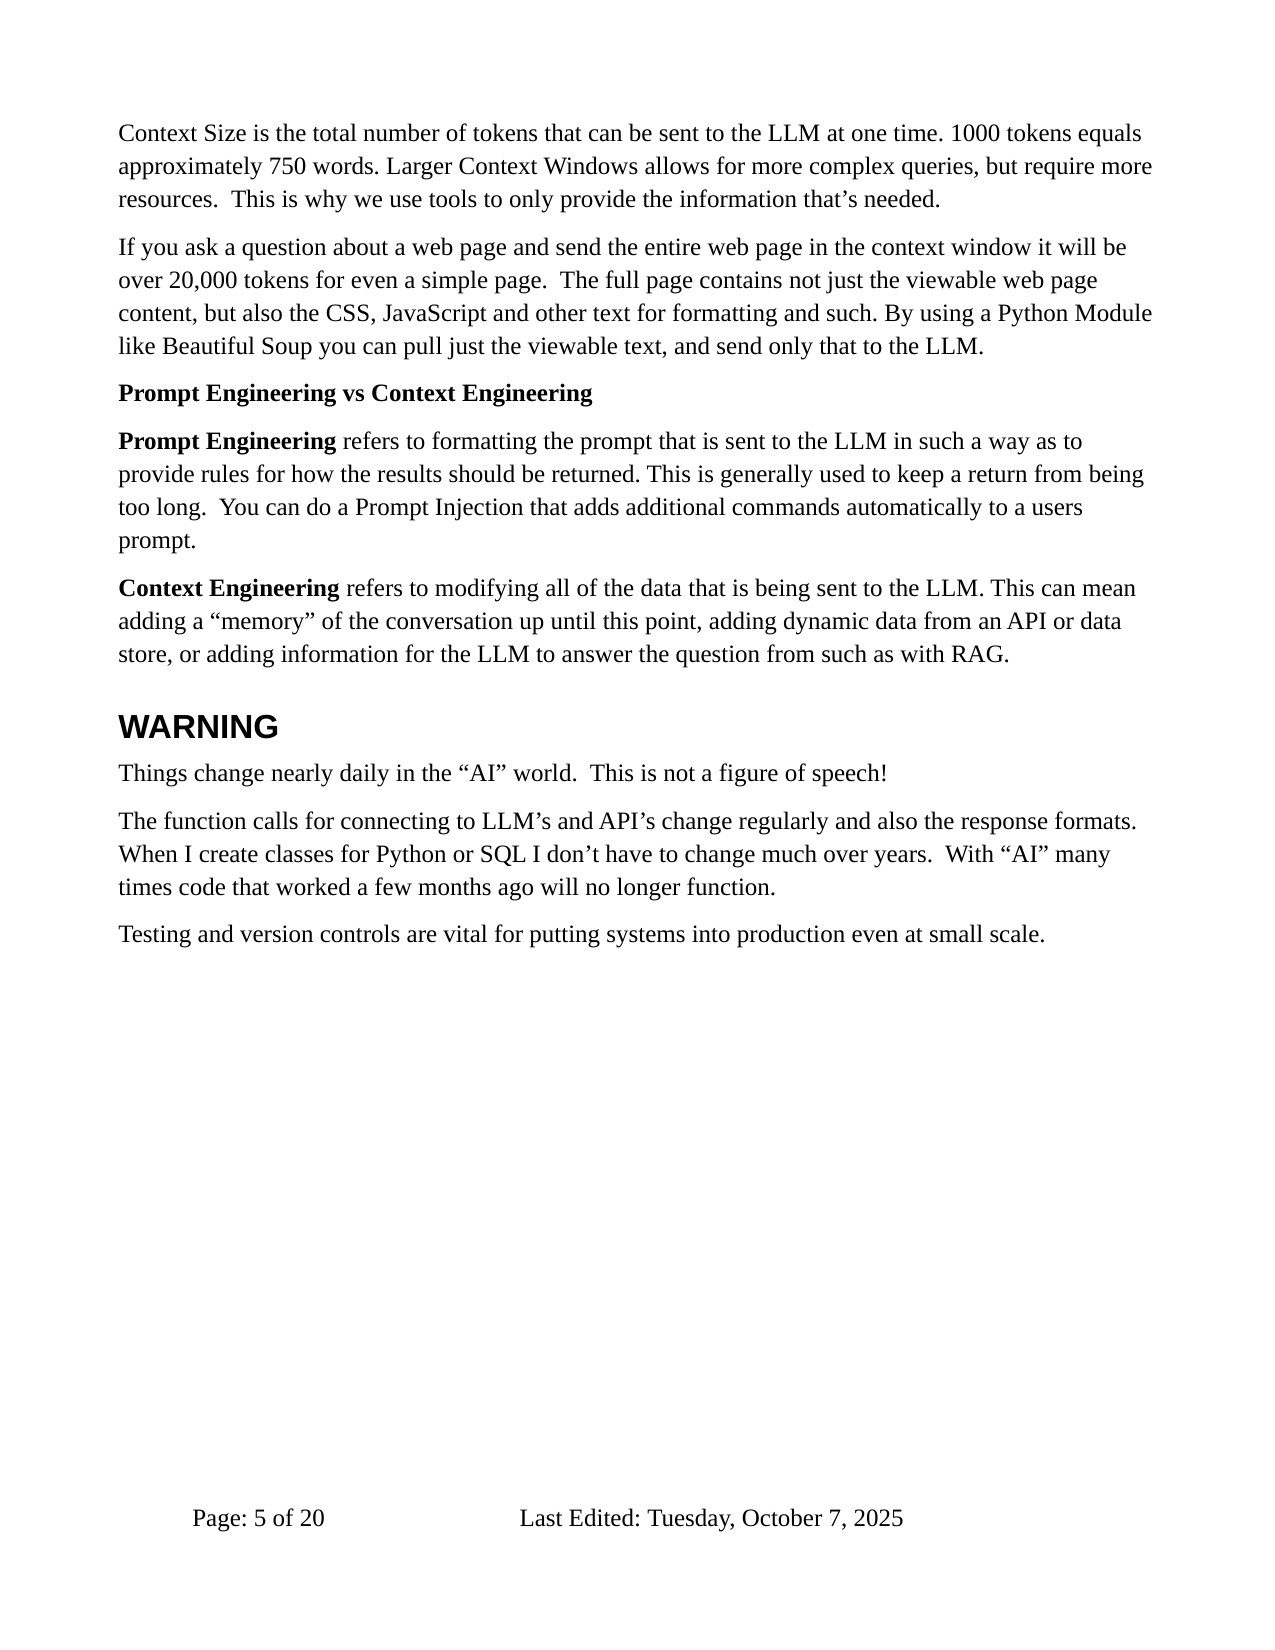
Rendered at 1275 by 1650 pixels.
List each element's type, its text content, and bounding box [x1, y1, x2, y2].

text Things change nearly daily in the “AI” world. This is not a figure of speech! [118, 758, 1157, 787]
text The function calls for connecting to LLM’s and API’s change regularly and also the response formats. When I create classes for Python or SQL I don’t have to change much over years. With “AI” many times code that worked a few months ago will no longer function. [118, 806, 1157, 901]
text Prompt Engineering vs Context Engineering [118, 378, 1157, 407]
text Testing and version controls are vital for putting systems into production even at small scale. [118, 919, 1157, 948]
text If you ask a question about a web page and send the entire web page in the context window it will be over 20,000 tokens for even a simple page. The full page contains not just the viewable web page content, but also the CSS, JavaScript and other text for formatting and such. By using a Python Module like Beautiful Soup you can pull just the viewable text, and send only that to the LLM. [118, 232, 1157, 359]
subtitle WARNING [118, 707, 1157, 746]
text Prompt Engineering refers to formatting the prompt that is sent to the LLM in such a way as to provide rules for how the results should be returned. This is generally used to keep a return from being too long. You can do a Prompt Injection that adds additional commands automatically to a users prompt. [118, 426, 1157, 554]
text Context Size is the total number of tokens that can be sent to the LLM at one time. 1000 tokens equals approximately 750 words. Larger Context Windows allows for more complex queries, but require more resources. This is why we use tools to only provide the information that’s needed. [118, 118, 1157, 213]
text Context Engineering refers to modifying all of the data that is being sent to the LLM. This can mean adding a “memory” of the conversation up until this point, adding dynamic data from an API or data store, or adding information for the LLM to answer the question from such as with RAG. [118, 573, 1157, 667]
